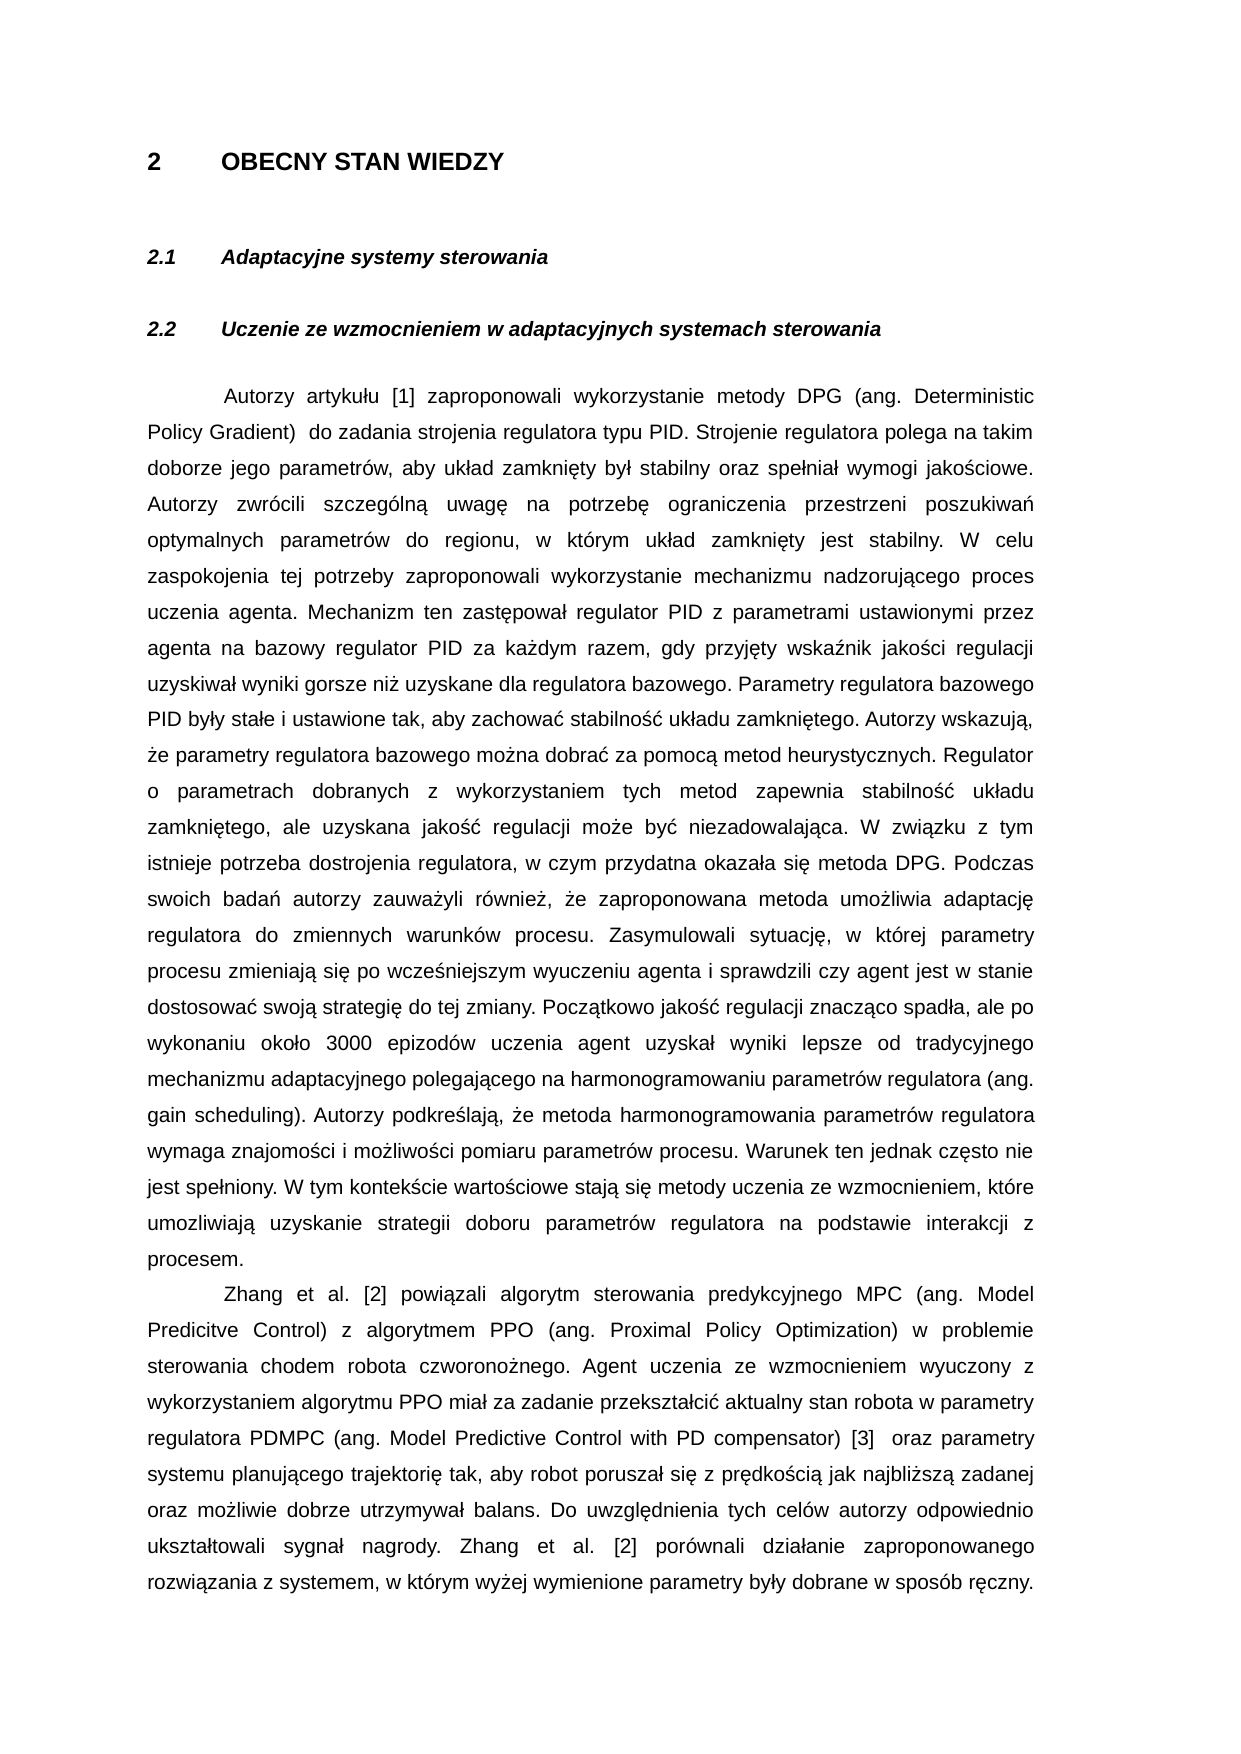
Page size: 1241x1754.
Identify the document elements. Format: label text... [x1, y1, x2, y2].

subtitle Uczenie ze wzmocnieniem w adaptacyjnych systemach sterowania [147, 317, 1035, 341]
text Autorzy artykułu [1] zaproponowali wykorzystanie metody DPG (ang. Deterministic Policy Gradient) do zadania strojenia regulatora typu PID. Strojenie regulatora polega na takim doborze jego parametrów, aby układ zamknięty był stabilny oraz spełniał wymogi jakościowe. Autorzy zwrócili szczególną uwagę na potrzebę ograniczenia przestrzeni poszukiwań optymalnych parametrów do regionu, w którym układ zamknięty jest stabilny. W celu zaspokojenia tej potrzeby zaproponowali wykorzystanie mechanizmu nadzorującego proces uczenia agenta. Mechanizm ten zastępował regulator PID z parametrami ustawionymi przez agenta na bazowy regulator PID za każdym razem, gdy przyjęty wskaźnik jakości regulacji uzyskiwał wyniki gorsze niż uzyskane dla regulatora bazowego. Parametry regulatora bazowego PID były stałe i ustawione tak, aby zachować stabilność układu zamkniętego. Autorzy wskazują, że parametry regulatora bazowego można dobrać za pomocą metod heurystycznych. Regulator o parametrach dobranych z wykorzystaniem tych metod zapewnia stabilność układu zamkniętego, ale uzyskana jakość regulacji może być niezadowalająca. W związku z tym istnieje potrzeba dostrojenia regulatora, w czym przydatna okazała się metoda DPG. Podczas swoich badań autorzy zauważyli również, że zaproponowana metoda umożliwia adaptację regulatora do zmiennych warunków procesu. Zasymulowali sytuację, w której parametry procesu zmieniają się po wcześniejszym wyuczeniu agenta i sprawdzili czy agent jest w stanie dostosować swoją strategię do tej zmiany. Początkowo jakość regulacji znacząco spadła, ale po wykonaniu około 3000 epizodów uczenia agent uzyskał wyniki lepsze od tradycyjnego mechanizmu adaptacyjnego polegającego na harmonogramowaniu parametrów regulatora (ang. gain scheduling). Autorzy podkreślają, że metoda harmonogramowania parametrów regulatora wymaga znajomości i możliwości pomiaru parametrów procesu. Warunek ten jednak często nie jest spełniony. W tym kontekście wartościowe stają się metody uczenia ze wzmocnieniem, które umozliwiają uzyskanie strategii doboru parametrów regulatora na podstawie interakcji z procesem. [147, 384, 1035, 1270]
subtitle Adaptacyjne systemy sterowania [147, 245, 1035, 269]
subtitle Obecny stan wiedzy [147, 147, 1035, 176]
text Zhang et al. [2] powiązali algorytm sterowania predykcyjnego MPC (ang. Model Predicitve Control) z algorytmem PPO (ang. Proximal Policy Optimization) w problemie sterowania chodem robota czworonożnego. Agent uczenia ze wzmocnieniem wyuczony z wykorzystaniem algorytmu PPO miał za zadanie przekształcić aktualny stan robota w parametry regulatora PDMPC (ang. Model Predictive Control with PD compensator) [3] oraz parametry systemu planującego trajektorię tak, aby robot poruszał się z prędkością jak najbliższą zadanej oraz możliwie dobrze utrzymywał balans. Do uwzględnienia tych celów autorzy odpowiednio ukształtowali sygnał nagrody. Zhang et al. [2] porównali działanie zaproponowanego rozwiązania z systemem, w którym wyżej wymienione parametry były dobrane w sposób ręczny. [147, 1282, 1035, 1594]
